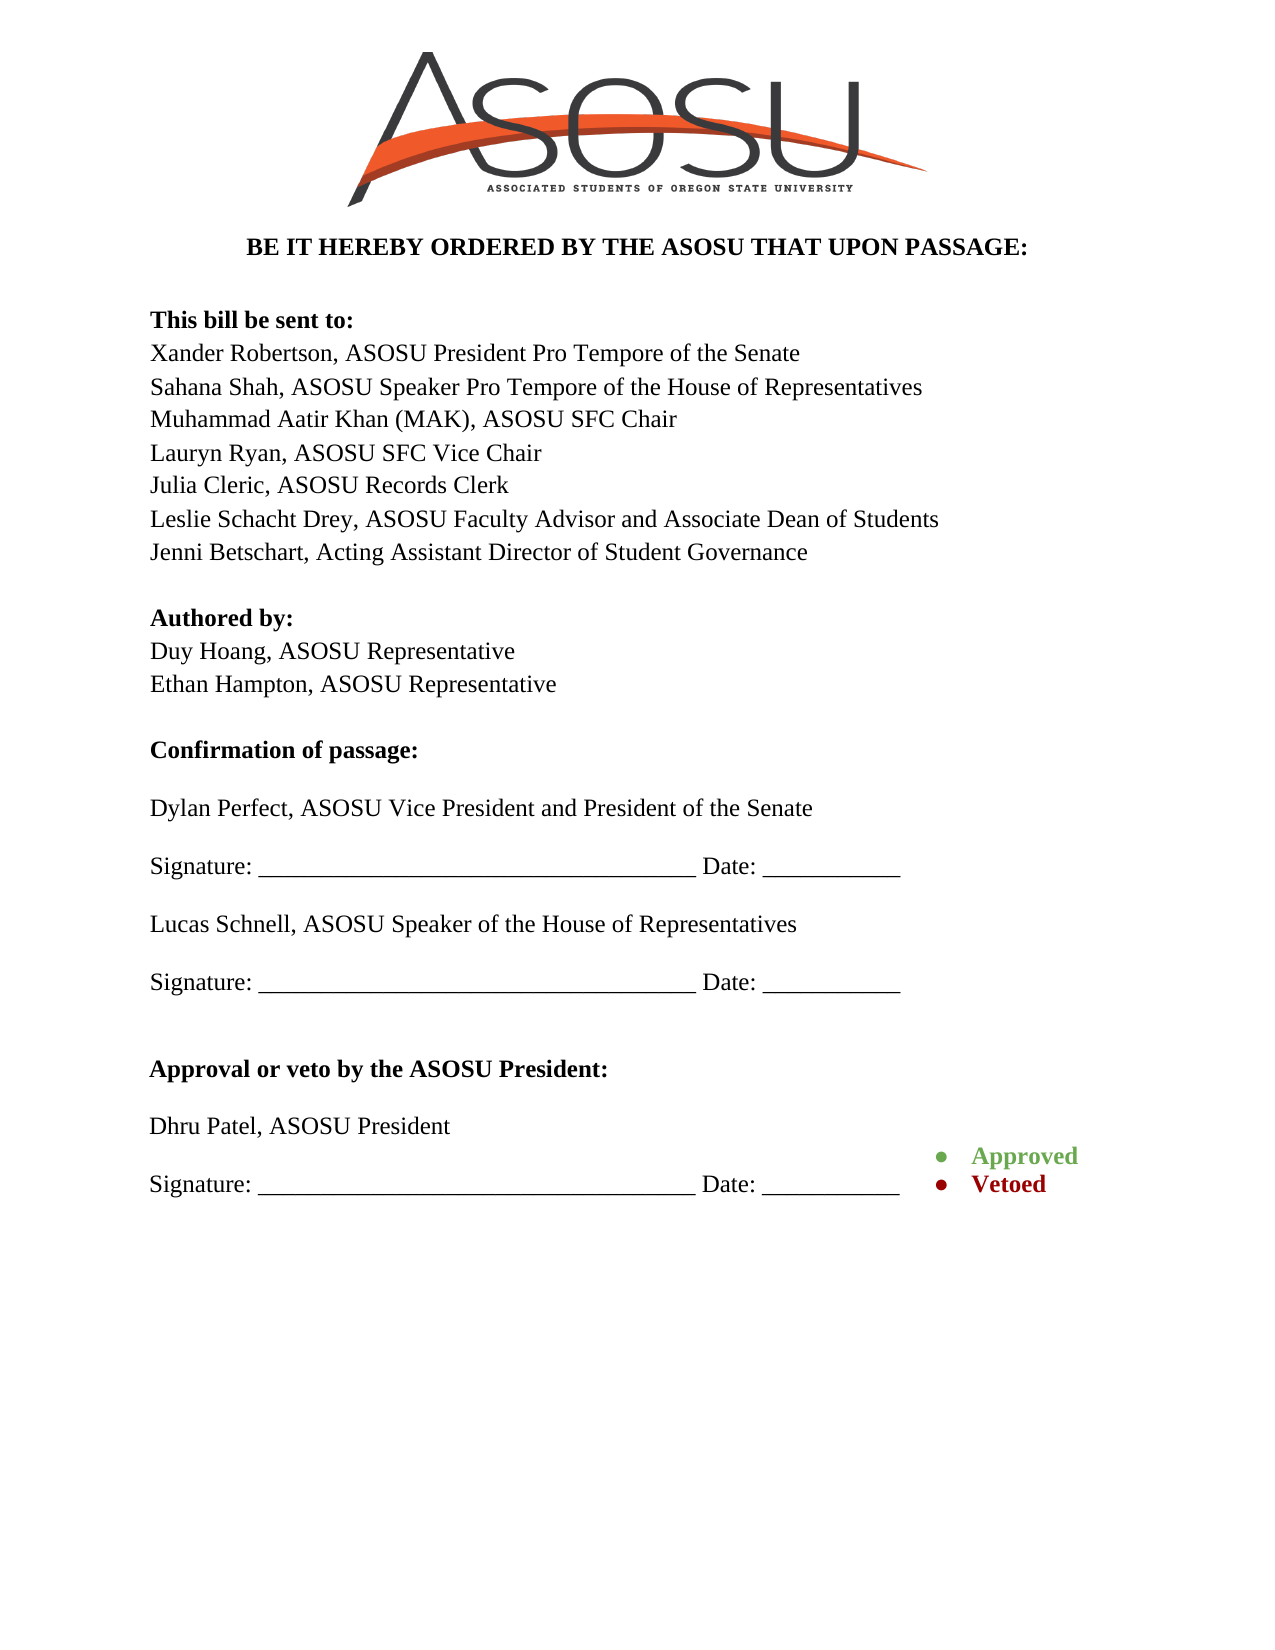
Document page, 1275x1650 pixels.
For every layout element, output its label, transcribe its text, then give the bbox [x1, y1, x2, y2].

text BE IT HEREBY ORDERED BY THE ASOSU THAT UPON PASSAGE: [150, 232, 1125, 261]
text Sahana Shah, ASOSU Speaker Pro Tempore of the House of Representatives [150, 372, 1125, 400]
text Julia Cleric, ASOSU Records Clerk [150, 471, 1125, 499]
text Signature: ___________________________________ Date: ___________ [149, 967, 1125, 996]
table_header Approval or veto by the ASOSU President: Dhru Patel, ASOSU President Signature: ___________________________________ Date: ___________ [150, 1025, 934, 1198]
text Confirmation of passage: [149, 735, 1125, 763]
text Muhammad Aatir Khan (MAK), ASOSU SFC Chair [150, 404, 1125, 433]
text Xander Robertson, ASOSU President Pro Tempore of the Senate [150, 338, 1125, 367]
text Dylan Perfect, ASOSU Vice President and President of the Senate [149, 793, 1125, 821]
text Leslie Schacht Drey, ASOSU Faculty Advisor and Associate Dean of Students [150, 504, 1125, 532]
text Lucas Schnell, ASOSU Speaker of the House of Representatives [149, 909, 1125, 938]
text Authored by: [150, 603, 1125, 631]
picture [347, 52, 928, 207]
text This bill be sent to: [150, 306, 1125, 334]
text Jenni Betschart, Acting Assistant Director of Student Governance [150, 537, 1125, 565]
text Ethan Hampton, ASOSU Representative [150, 669, 1125, 697]
table_header Approved Vetoed [934, 1025, 1153, 1198]
text Duy Hoang, ASOSU Representative [150, 636, 1125, 664]
text Signature: ___________________________________ Date: ___________ [149, 851, 1125, 879]
text Lauryn Ryan, ASOSU SFC Vice Chair [150, 438, 1125, 466]
